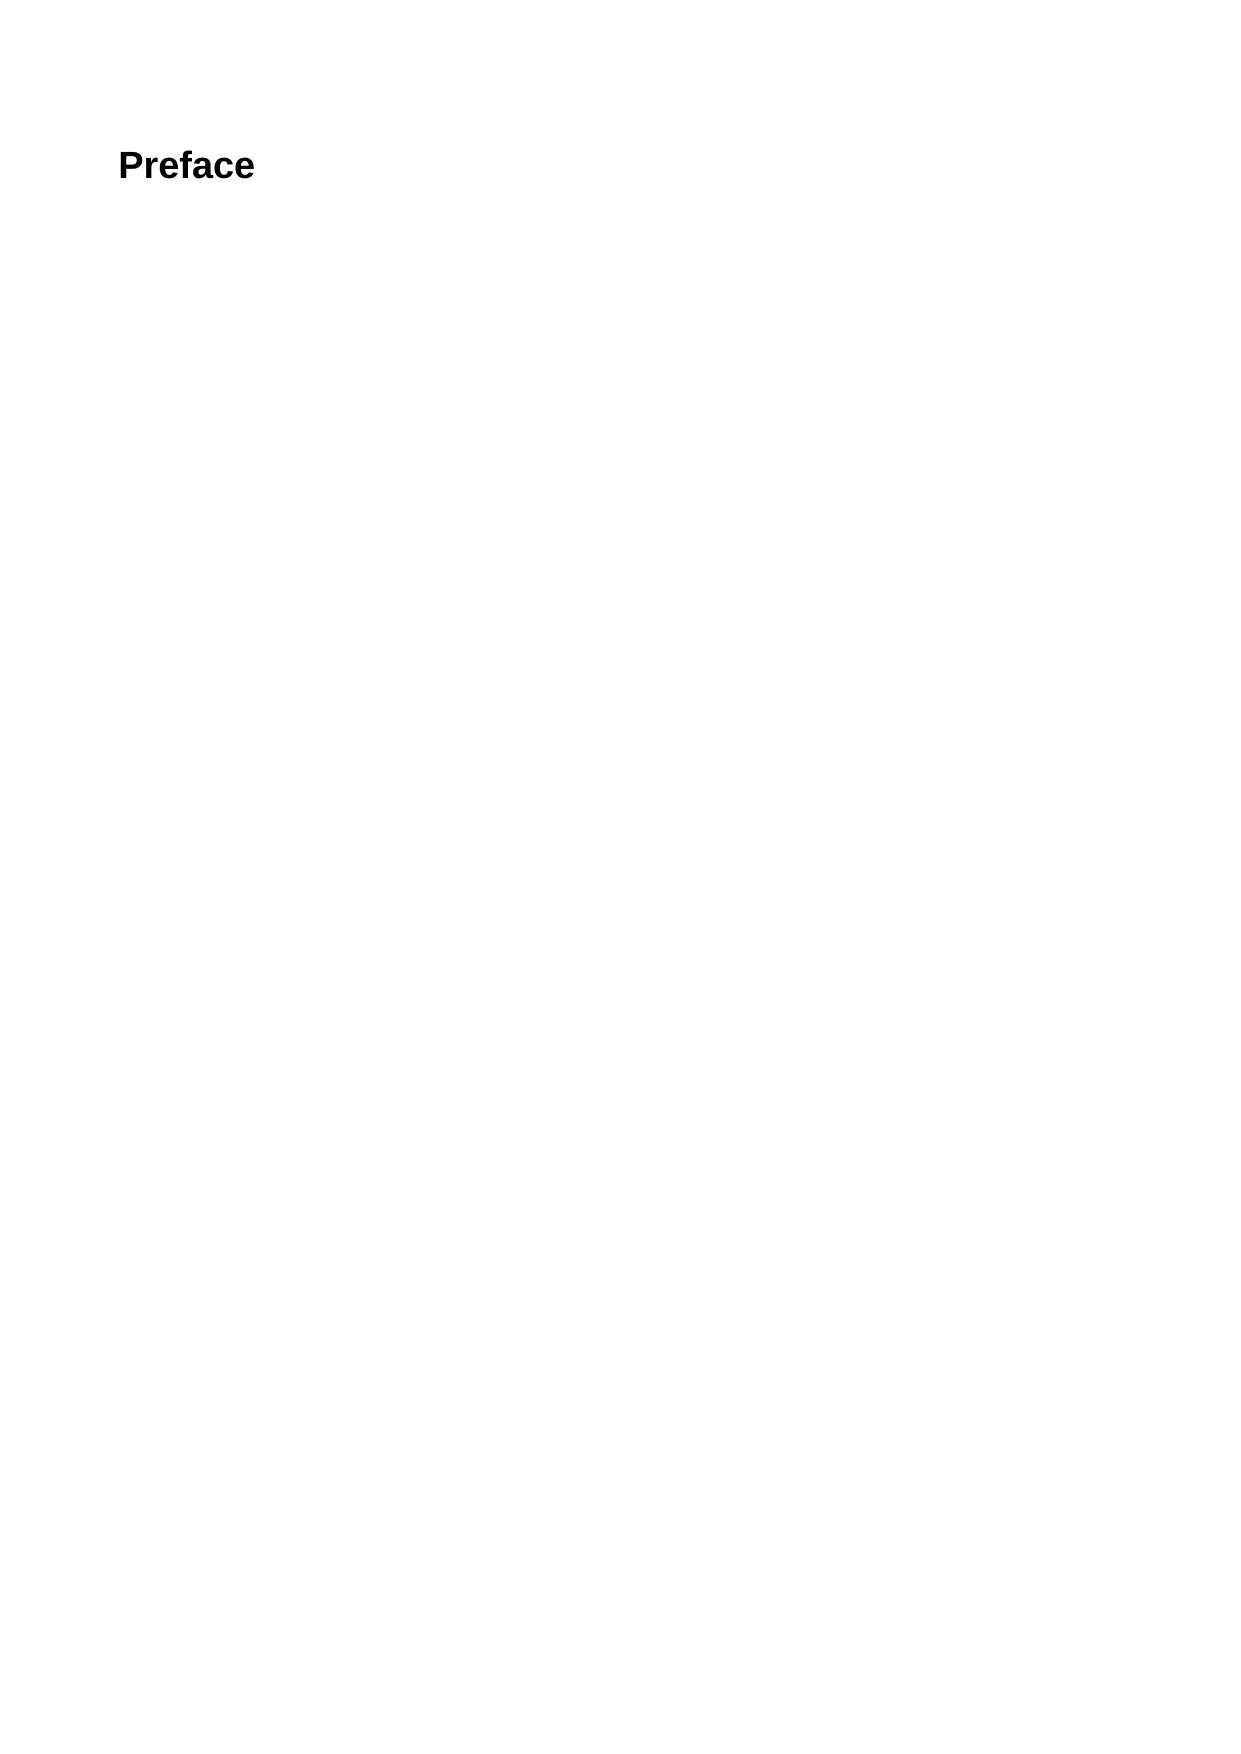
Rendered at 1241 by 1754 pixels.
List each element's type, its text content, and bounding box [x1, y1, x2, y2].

subtitle Preface [118, 143, 1122, 187]
